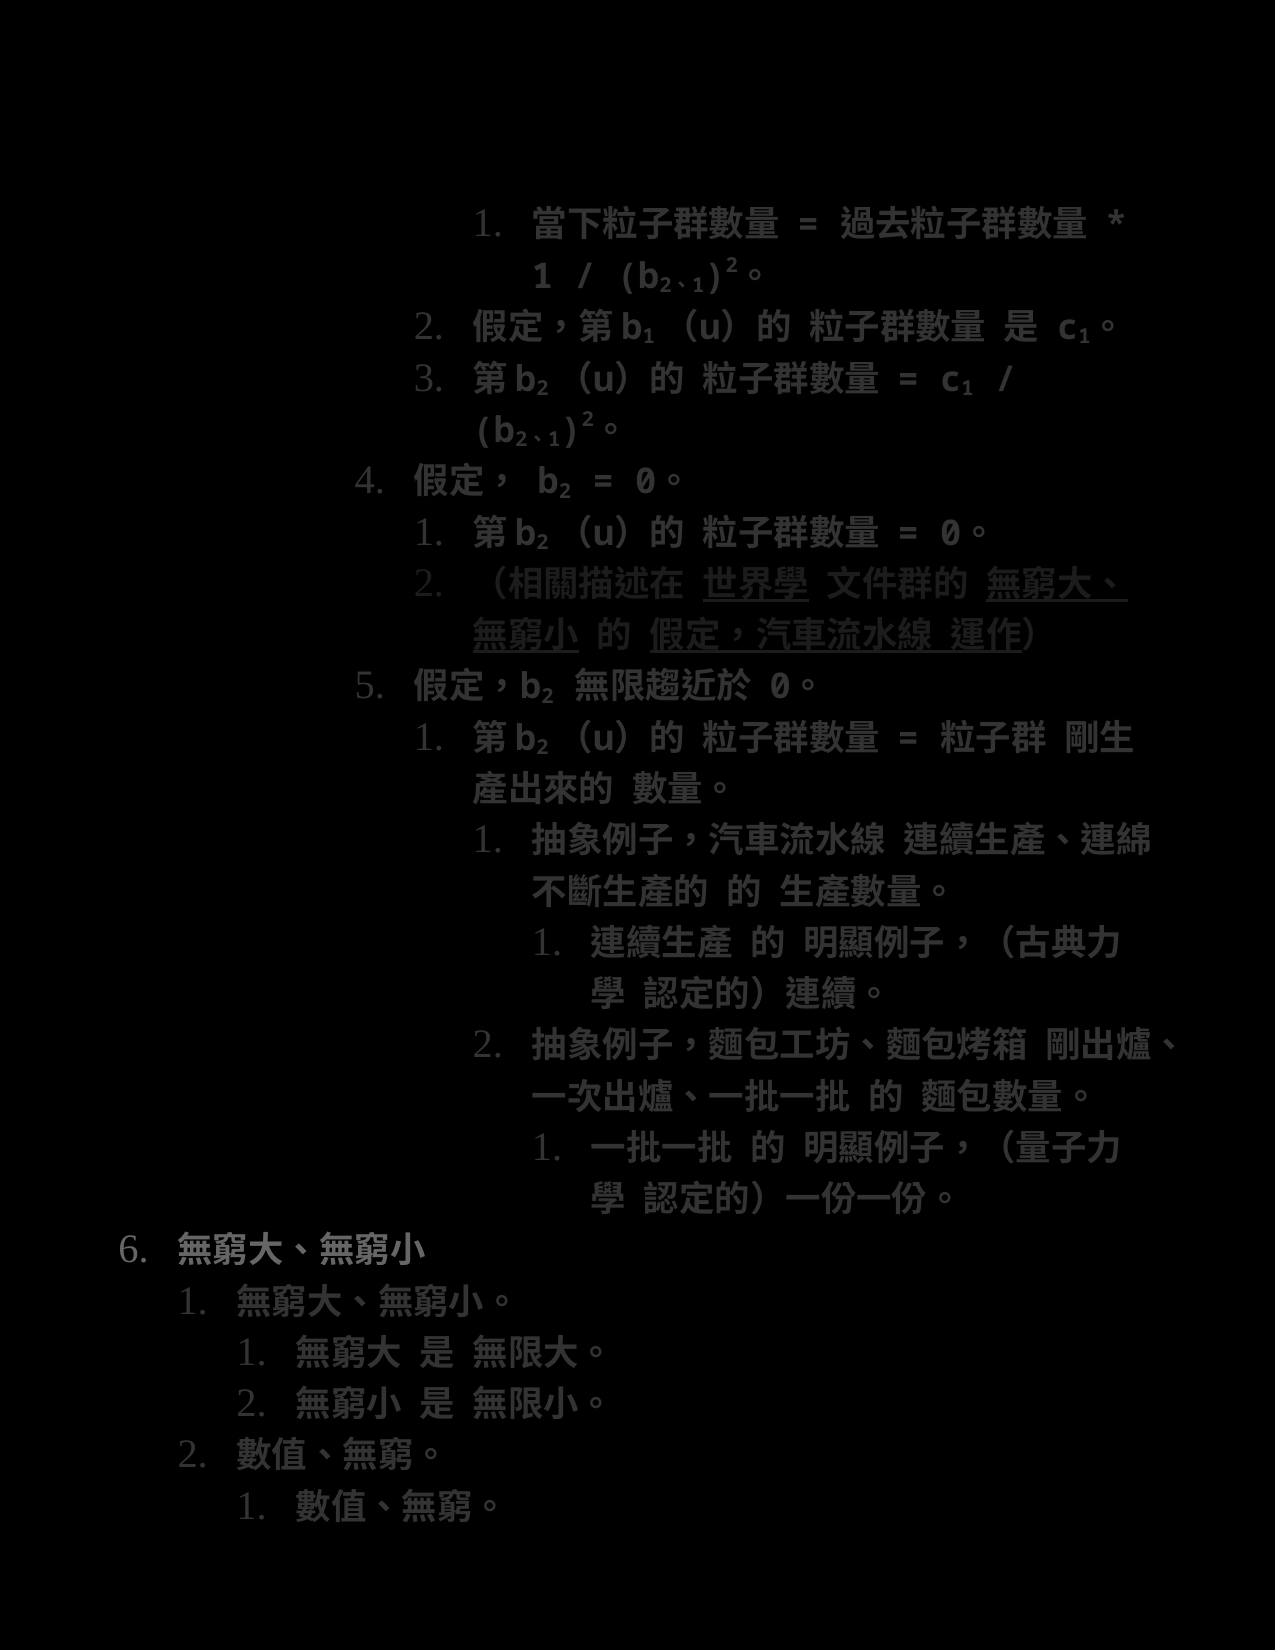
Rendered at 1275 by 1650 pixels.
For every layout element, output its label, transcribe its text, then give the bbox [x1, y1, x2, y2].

list （相關描述在 世界學 文件群的 無窮大、無窮小 的 假定，汽車流水線 運作） [413, 555, 1157, 658]
list 假定，第b1 （u）的 粒子群數量 是 c1。 [413, 298, 1157, 350]
list 抽象例子，麵包工坊、麵包烤箱 剛出爐、一次出爐、一批一批 的 麵包數量。 [472, 1017, 1157, 1119]
list 第b2 （u）的 粒子群數量 = c1 / (b2、1)2。 [413, 350, 1157, 453]
list 無窮大、無窮小 [118, 1222, 1157, 1273]
list 數值、無窮。 [177, 1427, 1157, 1478]
list 抽象例子，汽車流水線 連續生產、連綿不斷生產的 的 生產數量。 [472, 812, 1157, 914]
list 第b2 （u）的 粒子群數量 = 粒子群 剛生產出來的 數量。 [413, 709, 1157, 812]
list 假定，b2 無限趨近於 0。 [354, 658, 1157, 709]
list 數值、無窮。 [236, 1478, 1157, 1529]
list 無窮大 是 無限大。 [236, 1324, 1157, 1376]
list 當下粒子群數量 = 過去粒子群數量 * 1 / (b2、1)2。 [472, 196, 1157, 298]
list 一批一批 的 明顯例子，（量子力學 認定的）一份一份。 [532, 1119, 1157, 1222]
list 無窮小 是 無限小。 [236, 1376, 1157, 1427]
list 連續生產 的 明顯例子，（古典力學 認定的）連續。 [532, 914, 1157, 1017]
list 假定， b2 = 0。 [354, 453, 1157, 504]
list 第b2 （u）的 粒子群數量 = 0。 [413, 504, 1157, 555]
list 無窮大、無窮小。 [177, 1273, 1157, 1324]
